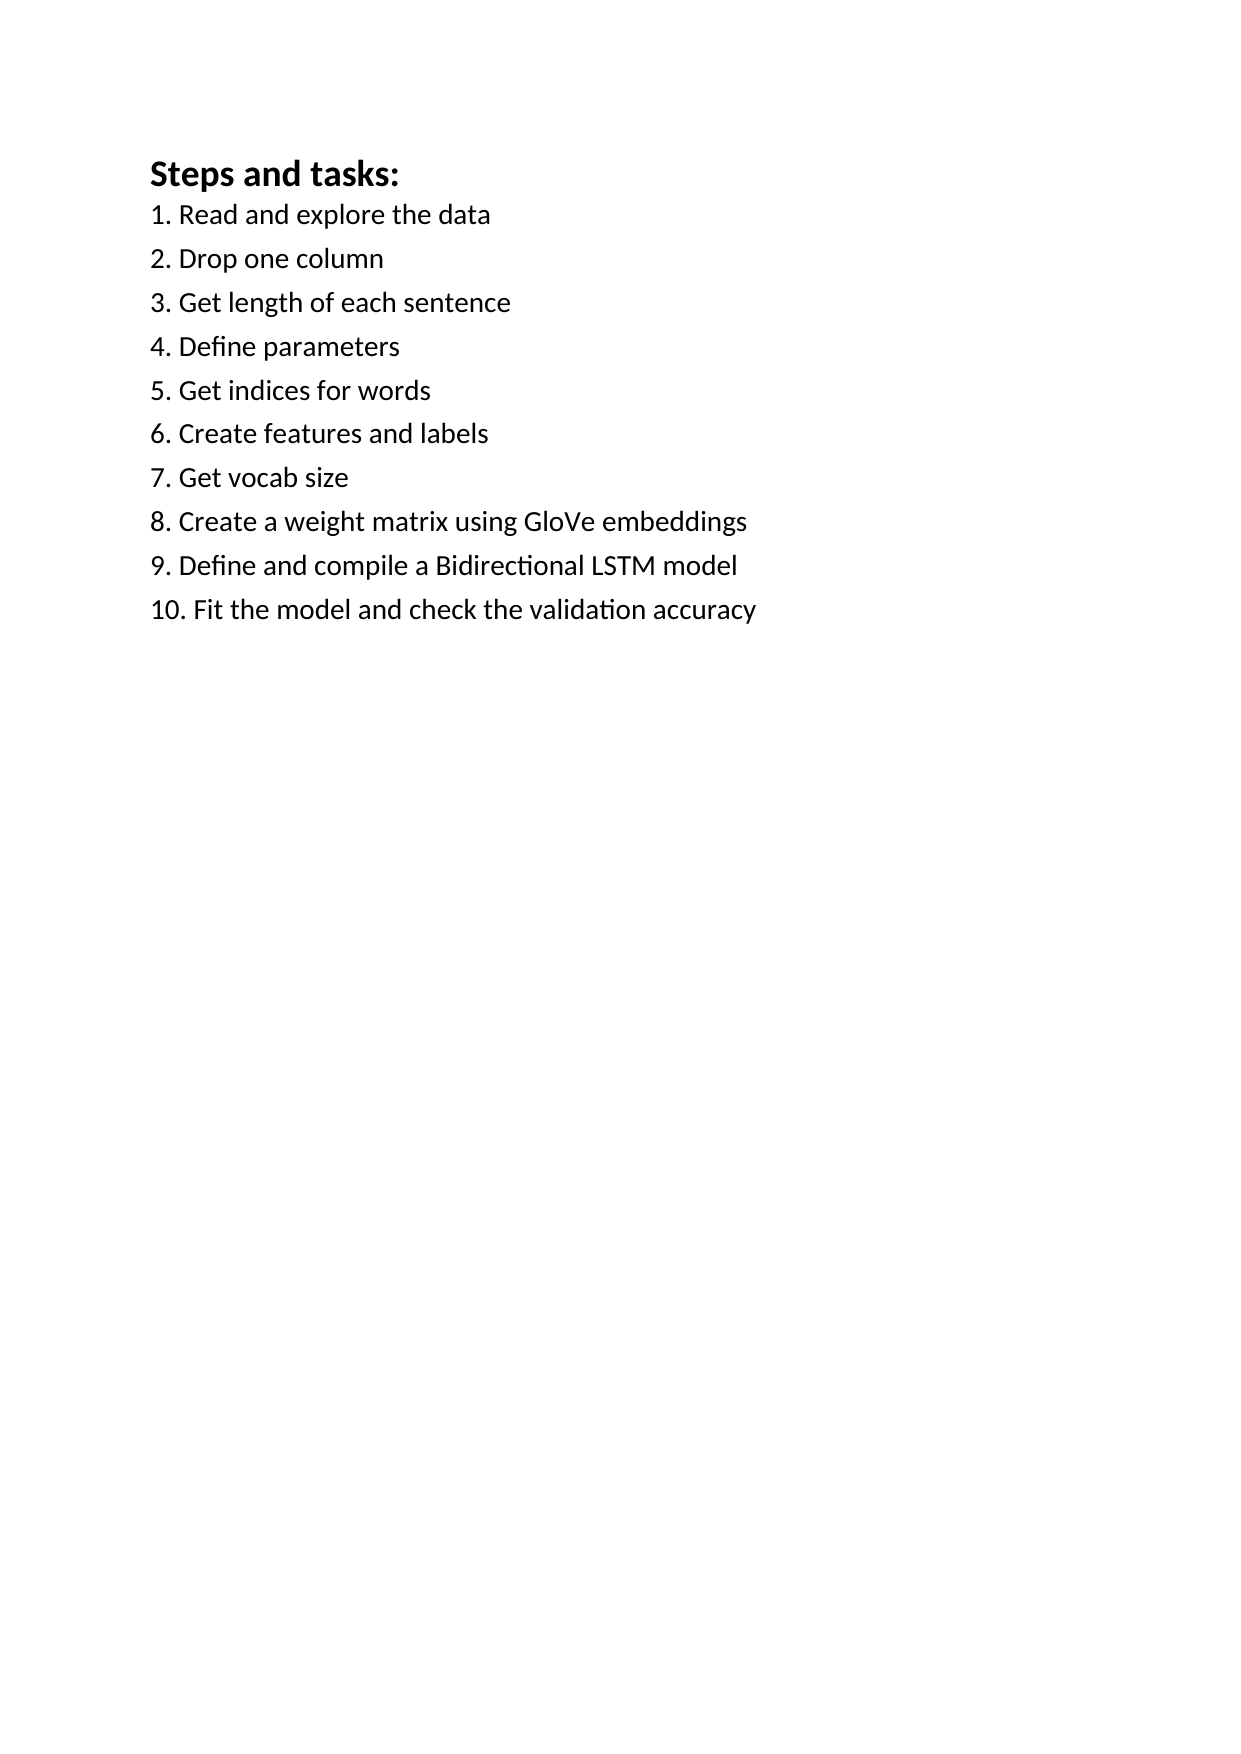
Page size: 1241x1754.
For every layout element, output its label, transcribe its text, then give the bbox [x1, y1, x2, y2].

text 1. Read and explore the data [150, 196, 1090, 231]
text Steps and tasks: [150, 150, 1090, 196]
text 8. Create a weight matrix using GloVe embeddings [150, 503, 1090, 539]
text 3. Get length of each sentence [150, 284, 1090, 319]
text 5. Get indices for words [150, 372, 1090, 407]
text 9. Define and compile a Bidirectional LSTM model [150, 547, 1090, 583]
text 7. Get vocab size [150, 459, 1090, 495]
text 2. Drop one column [150, 240, 1090, 275]
text 4. Define parameters [150, 328, 1090, 363]
text 6. Create features and labels [150, 416, 1090, 451]
text 10. Fit the model and check the validation accuracy [150, 591, 1090, 627]
